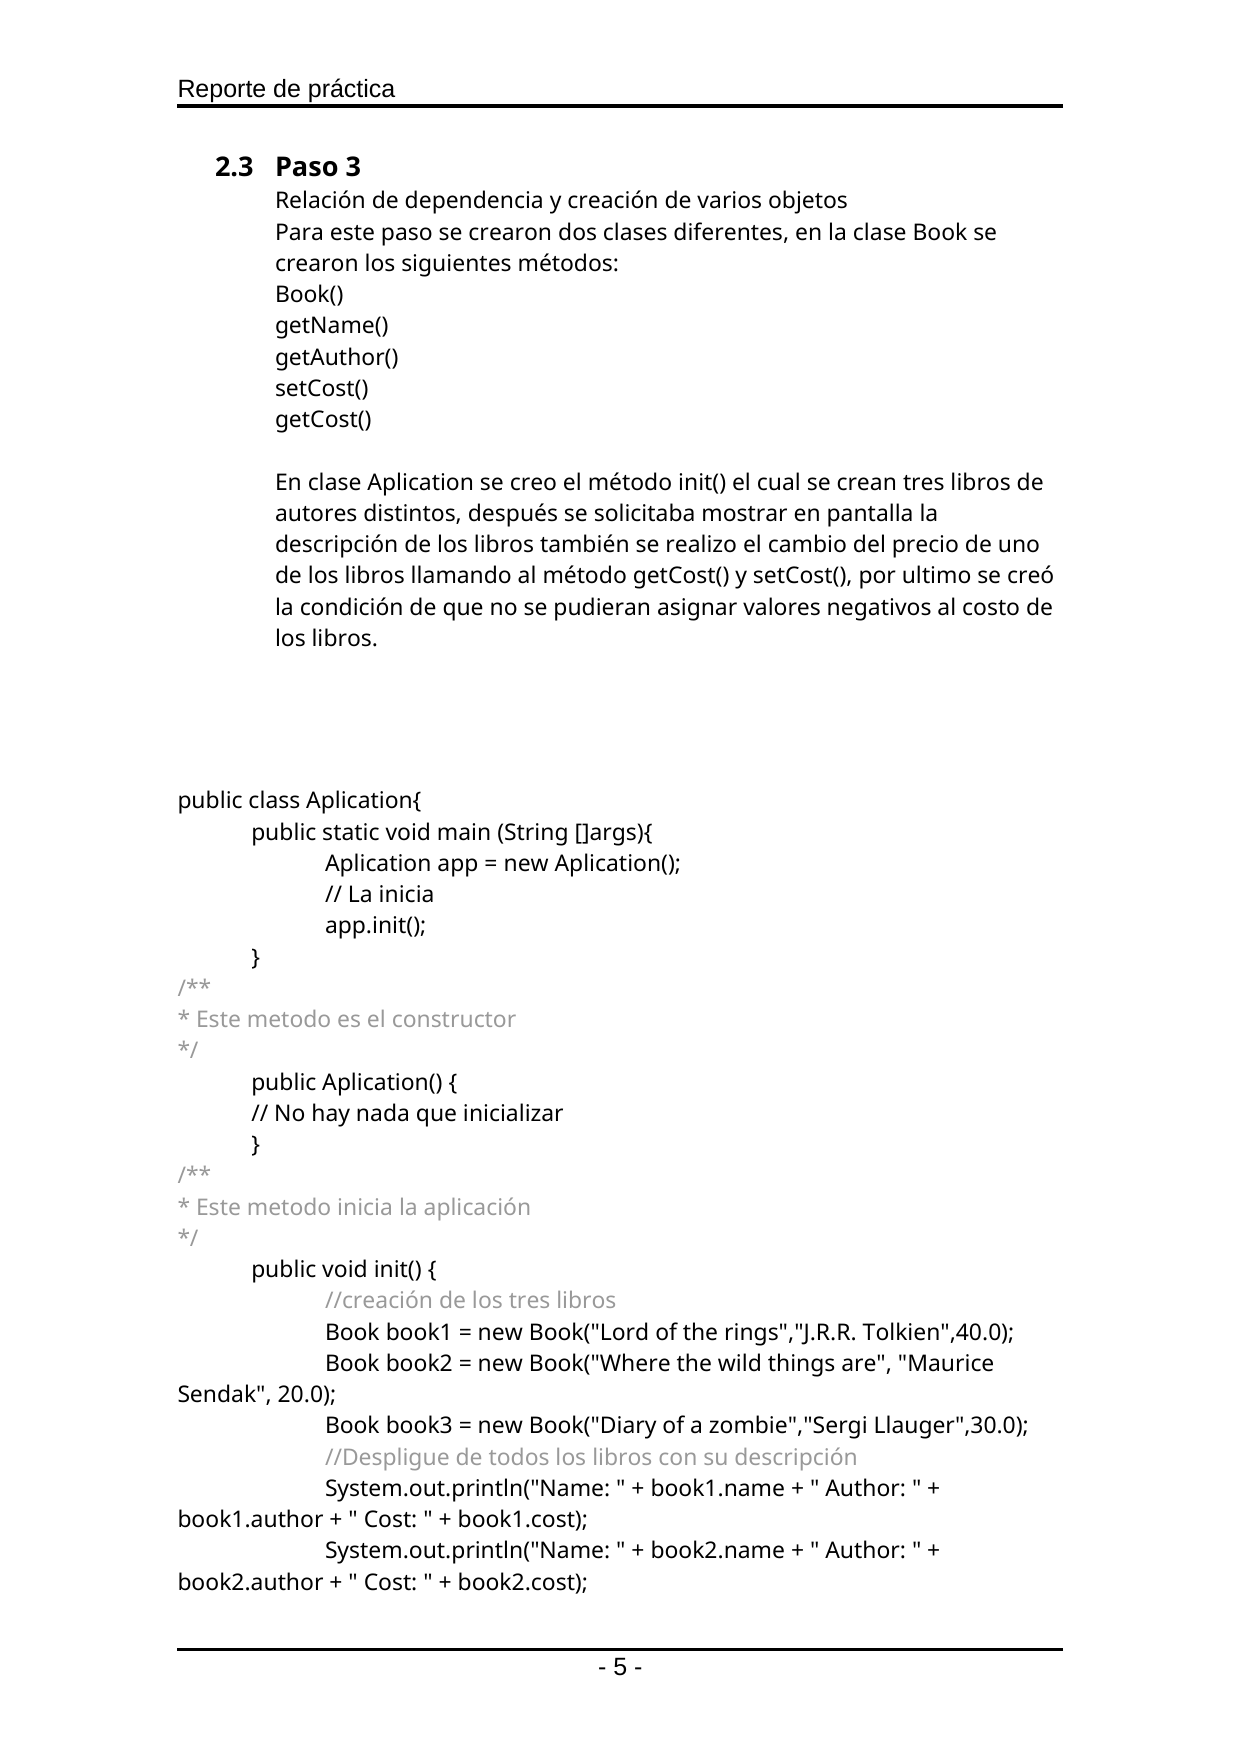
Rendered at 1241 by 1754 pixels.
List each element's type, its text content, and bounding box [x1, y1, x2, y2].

text public Aplication() { [177, 1066, 1063, 1097]
subtitle Paso 3 Relación de dependencia y creación de varios objetos Para este paso se crearon dos clases diferentes, en la clase Book se crearon los siguientes métodos: Book() getName() getAuthor() setCost() getCost() En clase Aplication se creo el método init() el cual se crean tres libros de autores distintos, después se solicitaba mostrar en pantalla la descripción de los libros también se realizo el cambio del precio de uno de los libros llamando al método getCost() y setCost(), por ultimo se creó la condición de que no se pudieran asignar valores negativos al costo de los libros. [215, 148, 1063, 653]
text public static void main (String []args){ [177, 816, 1063, 847]
text Book book3 = new Book("Diary of a zombie","Sergi Llauger",30.0); [177, 1409, 1063, 1441]
text //creación de los tres libros [177, 1284, 1063, 1316]
text public class Aplication{ [177, 784, 1063, 816]
text */ [177, 1034, 1063, 1066]
text app.init(); [177, 909, 1063, 941]
text Aplication app = new Aplication(); [177, 847, 1063, 878]
text * Este metodo es el constructor [177, 1003, 1063, 1034]
text public void init() { [177, 1253, 1063, 1284]
text // La inicia [177, 878, 1063, 909]
text //Despligue de todos los libros con su descripción [177, 1441, 1063, 1472]
text * Este metodo inicia la aplicación [177, 1191, 1063, 1222]
text } [177, 1128, 1063, 1159]
text */ [177, 1222, 1063, 1253]
text Book book1 = new Book("Lord of the rings","J.R.R. Tolkien",40.0); [177, 1316, 1063, 1347]
text /** [177, 1159, 1063, 1191]
text System.out.println("Name: " + book2.name + " Author: " + book2.author + " Cost: " + book2.cost); [177, 1534, 1063, 1597]
text System.out.println("Name: " + book1.name + " Author: " + book1.author + " Cost: " + book1.cost); [177, 1472, 1063, 1534]
text } [177, 941, 1063, 972]
text // No hay nada que inicializar [177, 1097, 1063, 1128]
text Book book2 = new Book("Where the wild things are", "Maurice Sendak", 20.0); [177, 1347, 1063, 1409]
text /** [177, 972, 1063, 1003]
